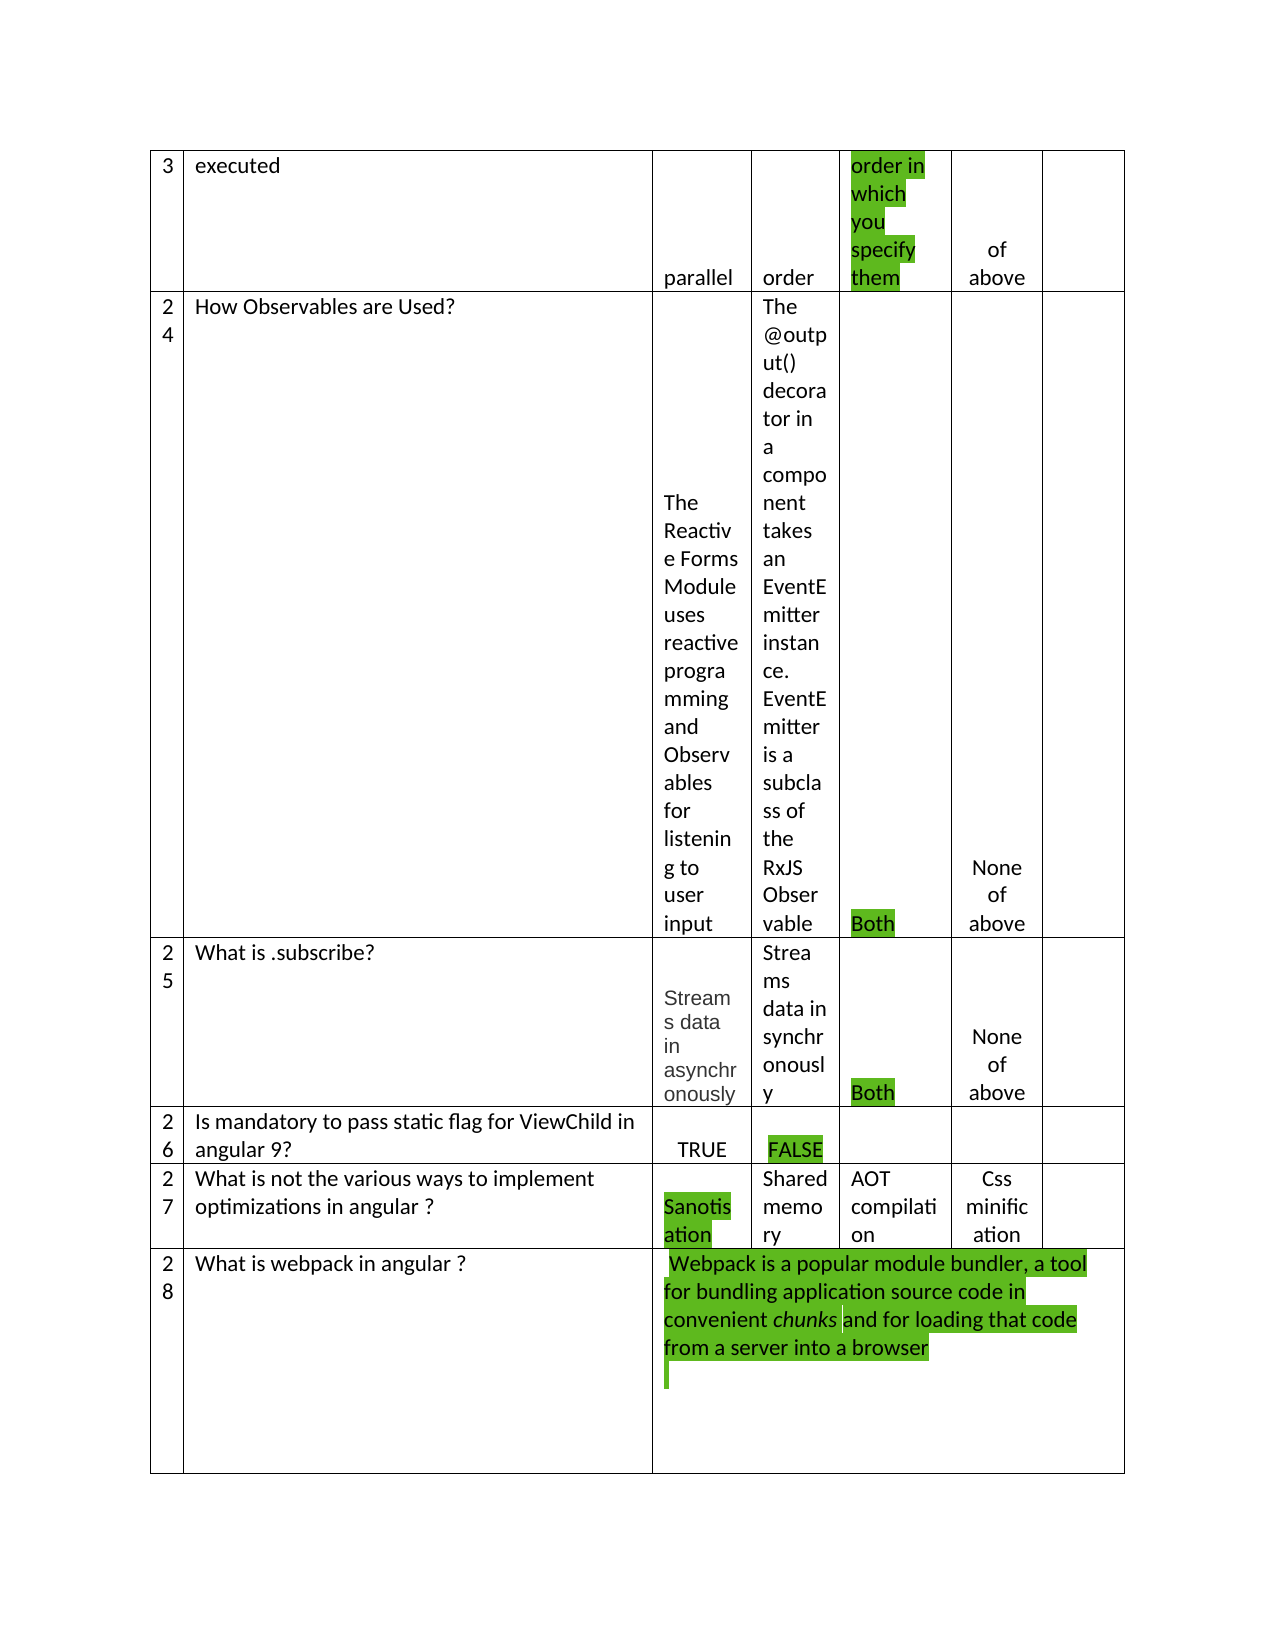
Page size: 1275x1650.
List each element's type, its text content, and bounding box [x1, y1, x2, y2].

table_cell Shared memory [752, 1164, 839, 1248]
table_cell [1043, 292, 1124, 937]
table_cell Both [840, 938, 951, 1106]
table_cell FALSE [752, 1107, 839, 1163]
table_cell executed [184, 151, 652, 291]
table_cell What is .subscribe? [184, 938, 652, 1106]
table_cell The @output() decorator in a component takes an EventEmitter instance. EventEmitter is a subclass of the RxJS Observable [752, 292, 839, 937]
table_cell order in which you specify them [840, 151, 951, 291]
table_cell How Observables are Used? [184, 292, 652, 937]
table_cell TRUE [653, 1107, 751, 1163]
table_cell [1043, 938, 1124, 1106]
table_cell [1043, 1107, 1124, 1163]
table_cell parallel [653, 151, 751, 291]
table_cell Streams data in asynchronously [653, 938, 751, 1106]
table_cell [1043, 1164, 1124, 1248]
table_cell [840, 1107, 951, 1163]
table_cell What is not the various ways to implement optimizations in angular ? [184, 1164, 652, 1248]
table_cell 27 [151, 1164, 183, 1248]
table_cell 26 [151, 1107, 183, 1163]
table_cell The Reactive Forms Module uses reactive programming and Observables for listening to user input [653, 292, 751, 937]
table_cell Streams data in synchronously [752, 938, 839, 1106]
table_cell order [752, 151, 839, 291]
table_cell [952, 1107, 1042, 1163]
table_cell None of above [952, 292, 1042, 937]
table_cell None of above [952, 938, 1042, 1106]
table_cell of above [952, 151, 1042, 291]
table_cell Webpack is a popular module bundler, a tool for bundling application source code in convenient chunks and for loading that code from a server into a browser [653, 1249, 1124, 1473]
table_cell [1043, 151, 1124, 291]
table_cell Css minification [952, 1164, 1042, 1248]
table_cell AOT compilation [840, 1164, 951, 1248]
table_cell Both [840, 292, 951, 937]
table_cell 24 [151, 292, 183, 937]
table_cell Sanotisation [653, 1164, 751, 1248]
table_cell 28 [151, 1249, 183, 1473]
table_cell 25 [151, 938, 183, 1106]
table_cell What is webpack in angular ? [184, 1249, 652, 1473]
table_cell 3 [151, 151, 183, 291]
table_cell Is mandatory to pass static flag for ViewChild in angular 9? [184, 1107, 652, 1163]
